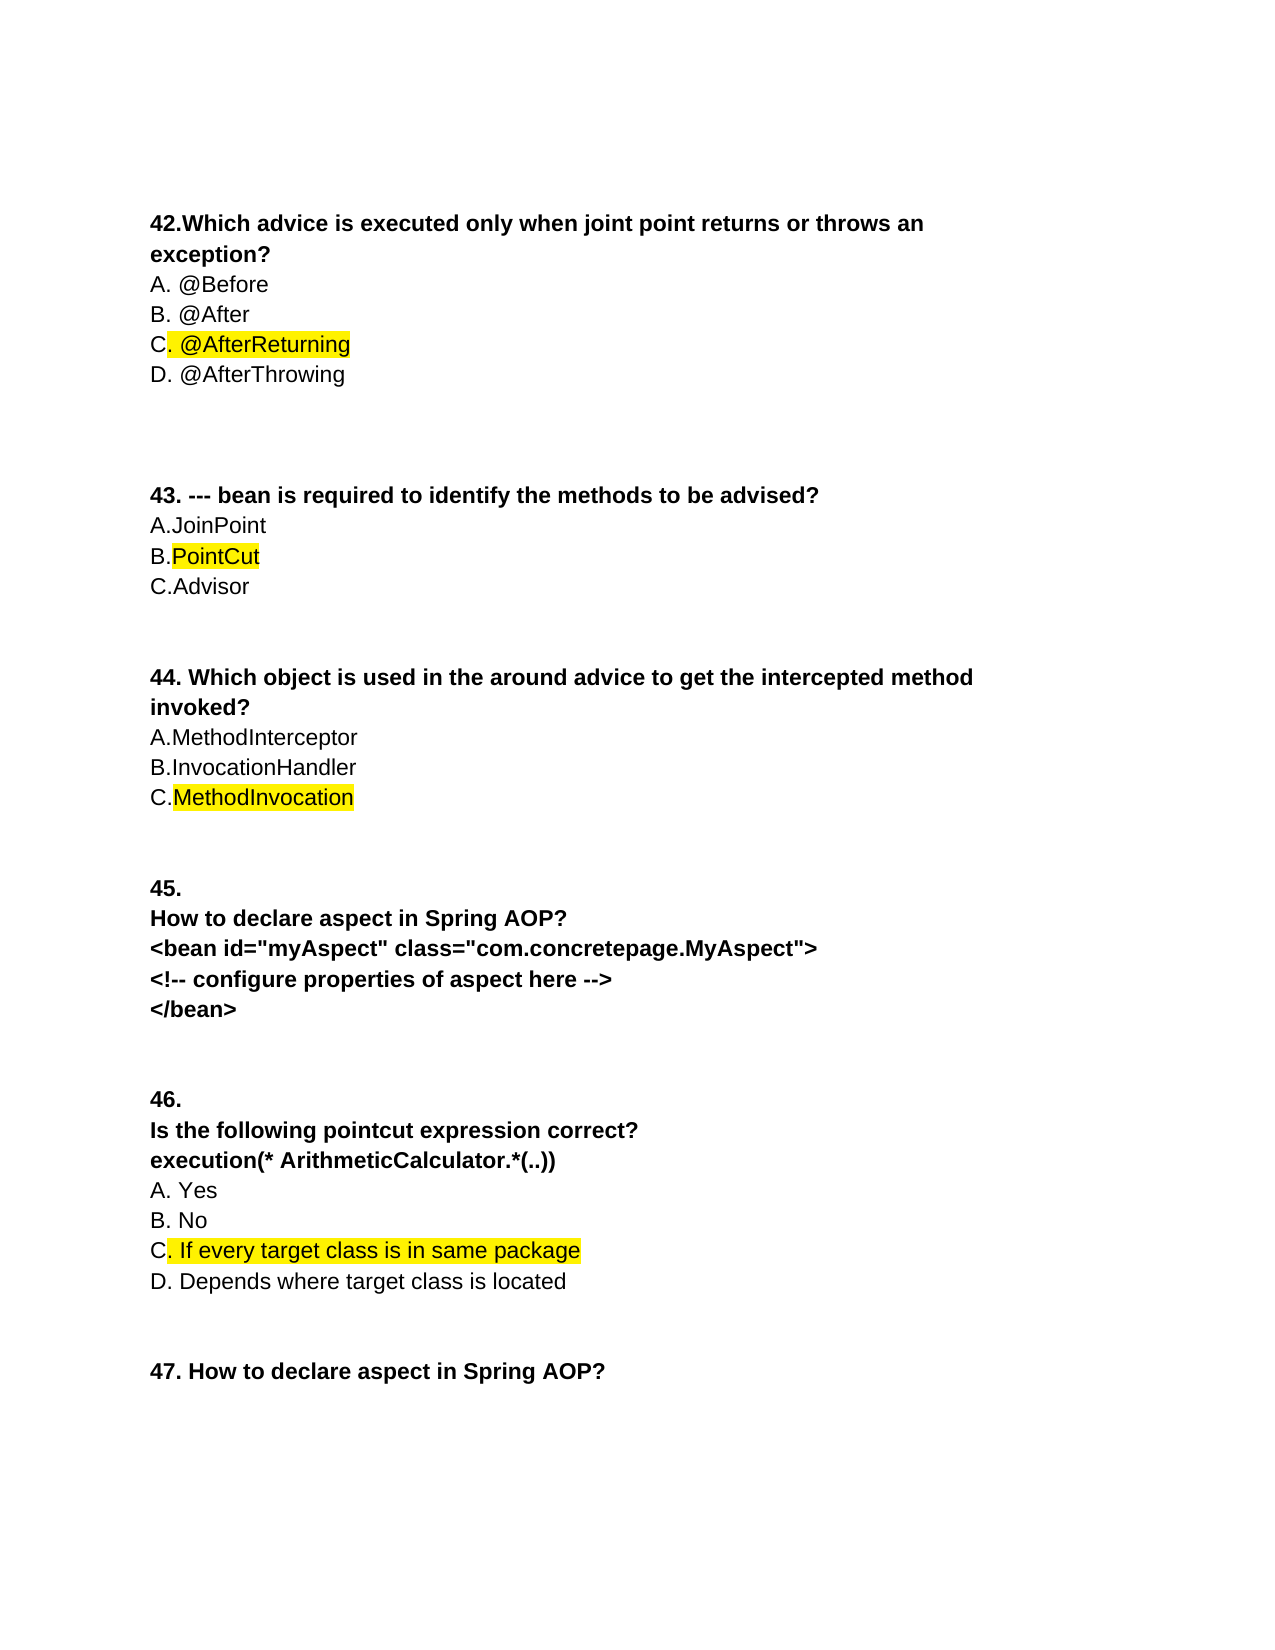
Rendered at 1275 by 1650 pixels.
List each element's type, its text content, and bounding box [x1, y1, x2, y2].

text A. @Before [150, 271, 1125, 297]
text 45. [150, 875, 1125, 901]
text <!-- configure properties of aspect here --> [150, 966, 1125, 992]
text invoked? [150, 694, 1125, 720]
text B. @After [150, 301, 1125, 327]
text C. If every target class is in same package [150, 1237, 1125, 1264]
text Is the following pointcut expression correct? [150, 1117, 1125, 1143]
text C.Advisor [150, 573, 1125, 599]
text D. Depends where target class is located [150, 1268, 1125, 1294]
text D. @AfterThrowing [150, 361, 1125, 388]
text execution(* ArithmeticCalculator.*(..)) [150, 1147, 1125, 1173]
text B.PointCut [150, 543, 1125, 569]
text A.MethodInterceptor [150, 724, 1125, 750]
text 46. [150, 1086, 1125, 1113]
text 47. How to declare aspect in Spring AOP? [150, 1358, 1125, 1385]
text <bean id="myAspect" class="com.concretepage.MyAspect"> [150, 935, 1125, 962]
text 43. --- bean is required to identify the methods to be advised? [150, 482, 1125, 509]
text </bean> [150, 996, 1125, 1022]
text exception? [150, 241, 1125, 267]
text B.InvocationHandler [150, 754, 1125, 781]
text A.JoinPoint [150, 512, 1125, 539]
text C.MethodInvocation [150, 784, 1125, 811]
text C. @AfterReturning [150, 331, 1125, 358]
text 42.Which advice is executed only when joint point returns or throws an [150, 210, 1125, 237]
text B. No [150, 1207, 1125, 1234]
text 44. Which object is used in the around advice to get the intercepted method [150, 663, 1125, 690]
text How to declare aspect in Spring AOP? [150, 905, 1125, 932]
text A. Yes [150, 1177, 1125, 1203]
